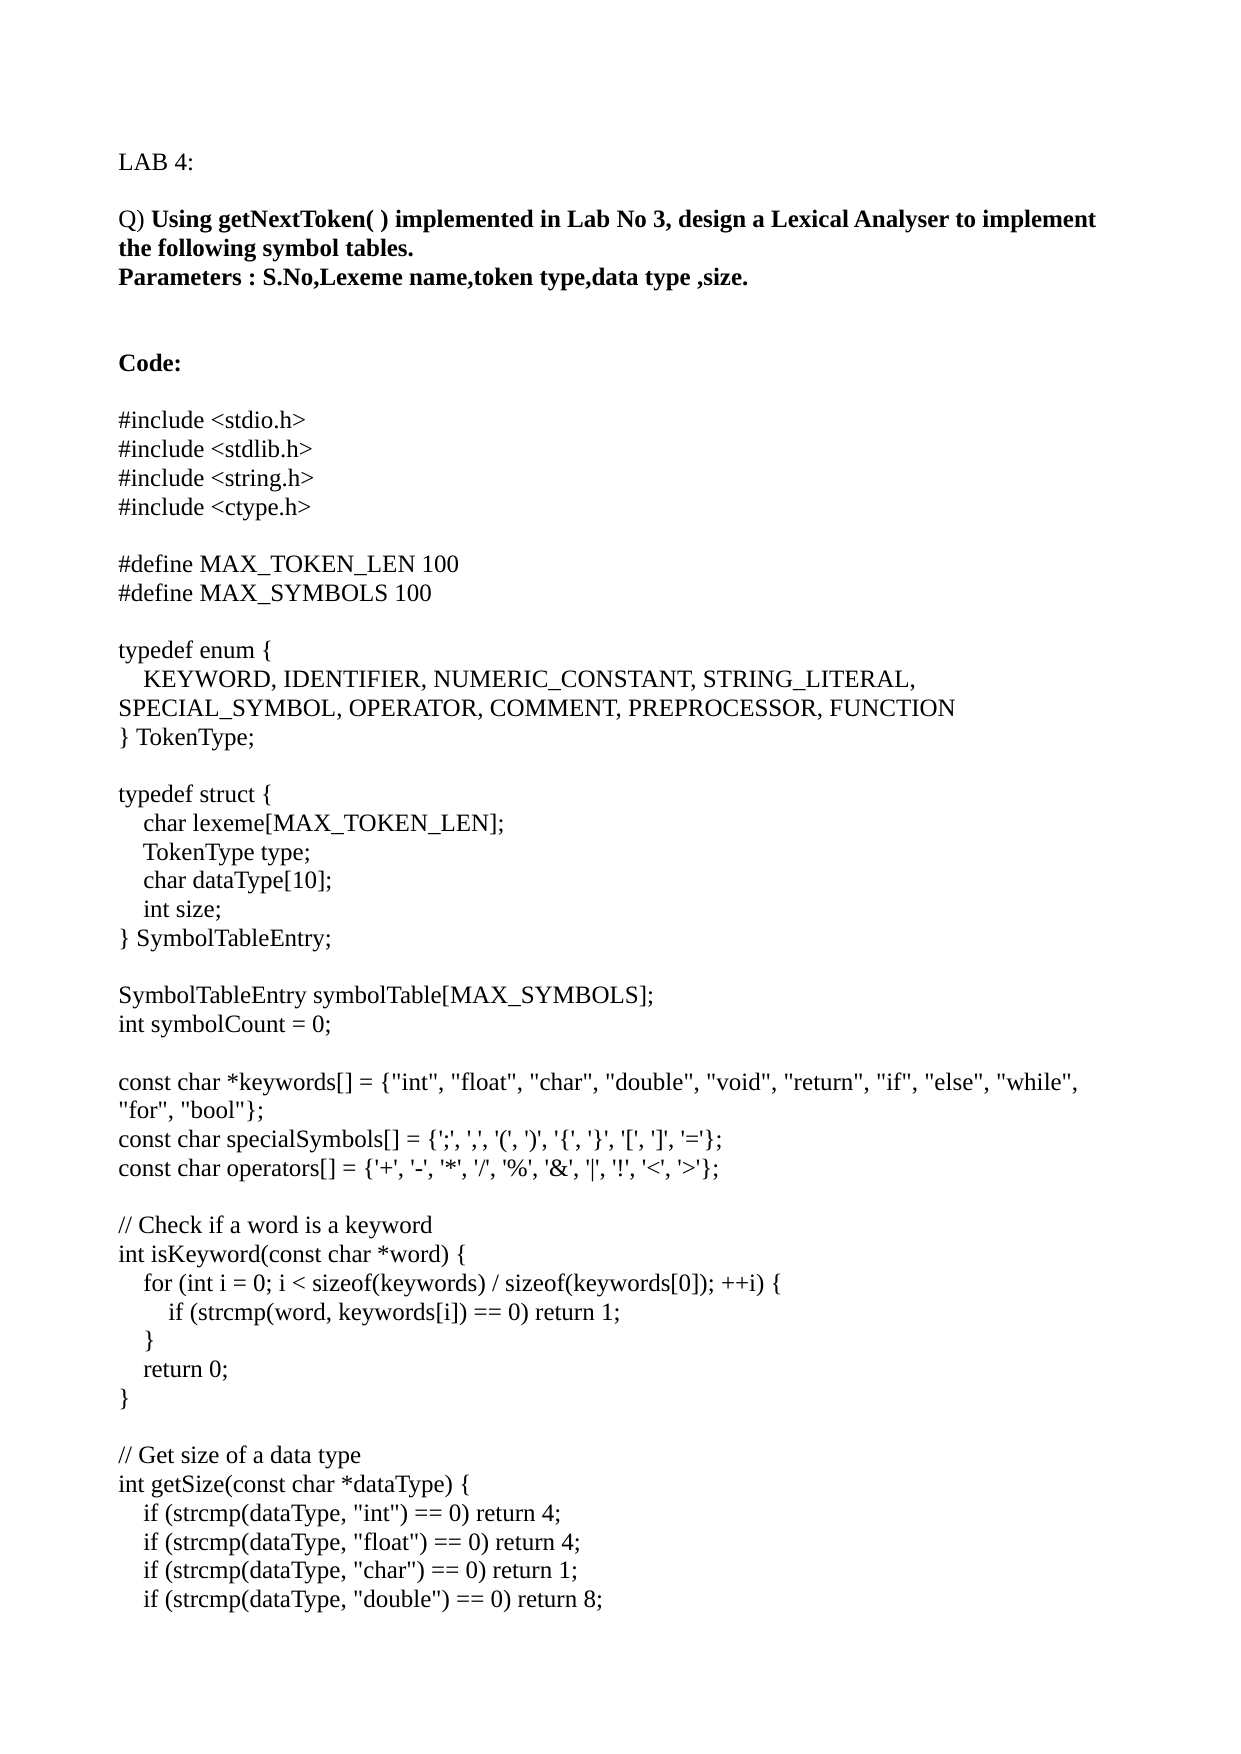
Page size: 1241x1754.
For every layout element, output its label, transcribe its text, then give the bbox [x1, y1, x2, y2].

text char lexeme[MAX_TOKEN_LEN]; [118, 808, 1122, 837]
text #define MAX_TOKEN_LEN 100 [118, 549, 1122, 578]
text const char *keywords[] = {"int", "float", "char", "double", "void", "return", "if", "else", "while", "for", "bool"}; [118, 1067, 1122, 1124]
text if (strcmp(dataType, "int") == 0) return 4; [118, 1498, 1122, 1527]
text const char specialSymbols[] = {';', ',', '(', ')', '{', '}', '[', ']', '='}; [118, 1124, 1122, 1153]
text const char operators[] = {'+', '-', '*', '/', '%', '&', '|', '!', '<', '>'}; [118, 1153, 1122, 1182]
text #include <stdio.h> [118, 406, 1122, 434]
text typedef enum { [118, 636, 1122, 664]
text } TokenType; [118, 722, 1122, 751]
text int isKeyword(const char *word) { [118, 1239, 1122, 1268]
text LAB 4: [118, 147, 1122, 176]
text #define MAX_SYMBOLS 100 [118, 578, 1122, 607]
text int getSize(const char *dataType) { [118, 1469, 1122, 1498]
text if (strcmp(dataType, "char") == 0) return 1; [118, 1556, 1122, 1584]
text } [118, 1383, 1122, 1412]
text SymbolTableEntry symbolTable[MAX_SYMBOLS]; [118, 981, 1122, 1009]
text int symbolCount = 0; [118, 1009, 1122, 1038]
text // Check if a word is a keyword [118, 1211, 1122, 1239]
text } [118, 1326, 1122, 1354]
text Parameters : S.No,Lexeme name,token type,data type ,size. [118, 262, 1122, 291]
text Code: [118, 348, 1122, 377]
text if (strcmp(dataType, "float") == 0) return 4; [118, 1527, 1122, 1556]
text TokenType type; [118, 837, 1122, 866]
text // Get size of a data type [118, 1441, 1122, 1469]
text int size; [118, 894, 1122, 923]
text #include <ctype.h> [118, 492, 1122, 521]
text char dataType[10]; [118, 866, 1122, 894]
text #include <string.h> [118, 463, 1122, 492]
text Q) Using getNextToken( ) implemented in Lab No 3, design a Lexical Analyser to implement the following symbol tables. [118, 204, 1122, 262]
text if (strcmp(word, keywords[i]) == 0) return 1; [118, 1297, 1122, 1326]
text } SymbolTableEntry; [118, 923, 1122, 952]
text KEYWORD, IDENTIFIER, NUMERIC_CONSTANT, STRING_LITERAL, SPECIAL_SYMBOL, OPERATOR, COMMENT, PREPROCESSOR, FUNCTION [118, 664, 1122, 722]
text for (int i = 0; i < sizeof(keywords) / sizeof(keywords[0]); ++i) { [118, 1268, 1122, 1297]
text typedef struct { [118, 779, 1122, 808]
text return 0; [118, 1354, 1122, 1383]
text #include <stdlib.h> [118, 434, 1122, 463]
text if (strcmp(dataType, "double") == 0) return 8; [118, 1584, 1122, 1613]
